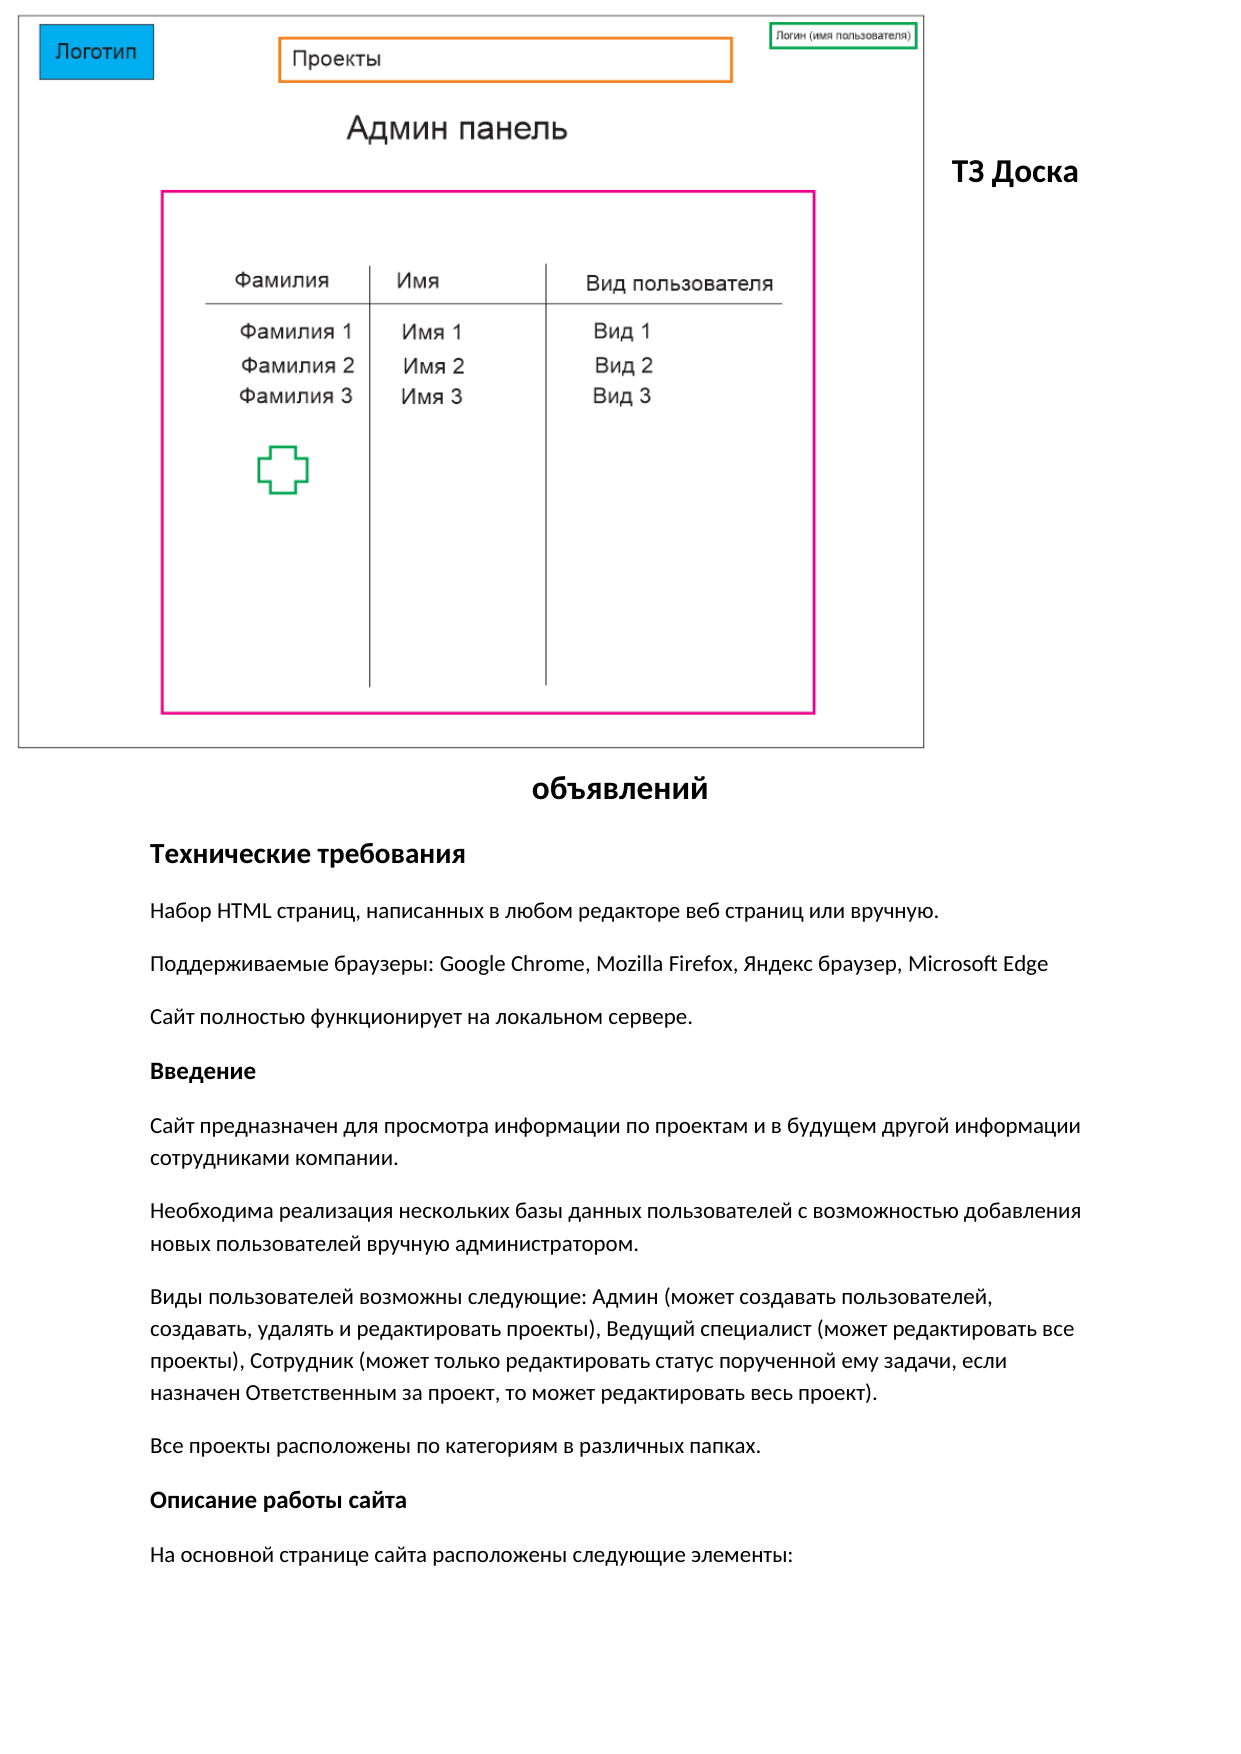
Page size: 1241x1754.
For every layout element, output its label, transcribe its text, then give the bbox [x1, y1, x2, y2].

text Виды пользователей возможны следующие: Админ (может создавать пользователей, создавать, удалять и редактировать проекты), Ведущий специалист (может редактировать все проекты), Сотрудник (может только редактировать статус порученной ему задачи, если назначен Ответственным за проект, то может редактировать весь проект). [150, 1282, 1090, 1406]
text Поддерживаемые браузеры: Google Chrome, Mozilla Firefox, Яндекс браузер, Microsoft Edge [150, 949, 1090, 977]
text Необходима реализация нескольких базы данных пользователей с возможностью добавления новых пользователей вручную администратором. [150, 1197, 1090, 1257]
text Сайт полностью функционирует на локальном сервере. [150, 1002, 1090, 1031]
text На основной странице сайта расположены следующие элементы: [150, 1540, 1090, 1568]
text Введение [150, 1056, 1090, 1086]
text Технические требования [150, 835, 1090, 870]
text ТЗ Доска объявлений [150, 150, 1090, 808]
text Описание работы сайта [150, 1484, 1090, 1515]
text Набор HTML страниц, написанных в любом редакторе веб страниц или вручную. [150, 896, 1090, 924]
picture [0, 0, 941, 767]
text Сайт предназначен для просмотра информации по проектам и в будущем другой информации сотрудниками компании. [150, 1111, 1090, 1172]
text Все проекты расположены по категориям в различных папках. [150, 1431, 1090, 1459]
